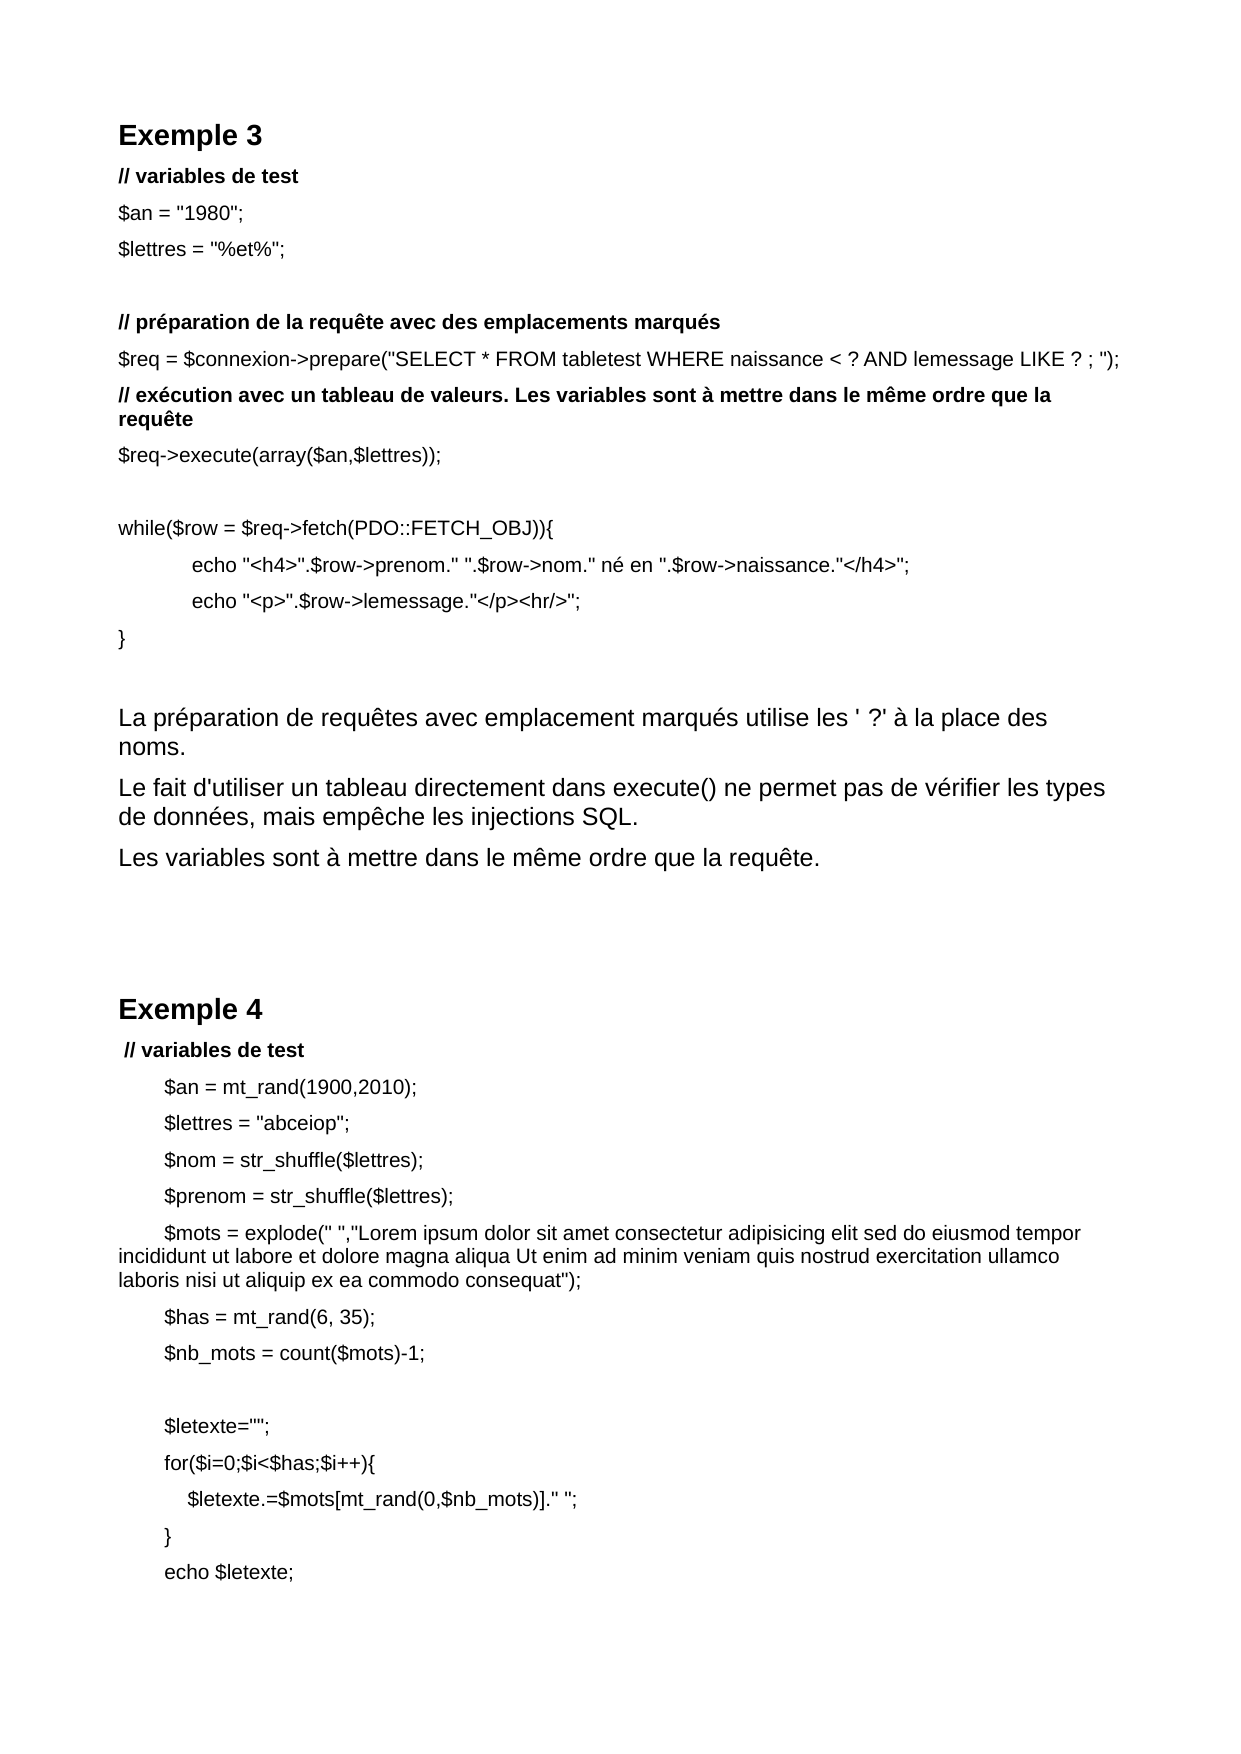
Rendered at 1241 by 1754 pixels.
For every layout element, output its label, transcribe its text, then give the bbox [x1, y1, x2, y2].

text Le fait d'utiliser un tableau directement dans execute() ne permet pas de vérifier les types de données, mais empêche les injections SQL. [118, 773, 1122, 831]
text $has = mt_rand(6, 35); [118, 1305, 1122, 1329]
text $lettres = "%et%"; [118, 237, 1122, 261]
text $lettres = "abceiop"; [118, 1111, 1122, 1135]
text La préparation de requêtes avec emplacement marqués utilise les ' ?' à la place des noms. [118, 703, 1122, 761]
text for($i=0;$i<$has;$i++){ [118, 1451, 1122, 1474]
text // variables de test [118, 1038, 1122, 1062]
subtitle Exemple 3 [118, 118, 1122, 152]
text $nb_mots = count($mots)-1; [118, 1341, 1122, 1365]
text $nom = str_shuffle($lettres); [118, 1147, 1122, 1171]
text $req->execute(array($an,$lettres)); [118, 443, 1122, 467]
text Les variables sont à mettre dans le même ordre que la requête. [118, 843, 1122, 872]
text } [118, 626, 1122, 649]
text $mots = explode(" ","Lorem ipsum dolor sit amet consectetur adipisicing elit sed do eiusmod tempor incididunt ut labore et dolore magna aliqua Ut enim ad minim veniam quis nostrud exercitation ullamco laboris nisi ut aliquip ex ea commodo consequat"); [118, 1220, 1122, 1292]
text $prenom = str_shuffle($lettres); [118, 1184, 1122, 1208]
text $letexte=""; [118, 1414, 1122, 1438]
text $req = $connexion->prepare("SELECT * FROM tabletest WHERE naissance < ? AND lemessage LIKE ? ; "); [118, 346, 1122, 370]
text // variables de test [118, 164, 1122, 188]
text while($row = $req->fetch(PDO::FETCH_OBJ)){ [118, 516, 1122, 540]
text $an = mt_rand(1900,2010); [118, 1074, 1122, 1098]
text echo "<p>".$row->lemessage."</p><hr/>"; [118, 589, 1122, 613]
text $an = "1980"; [118, 201, 1122, 224]
text echo "<h4>".$row->prenom." ".$row->nom." né en ".$row->naissance."</h4>"; [118, 553, 1122, 577]
text } [118, 1523, 1122, 1547]
text // exécution avec un tableau de valeurs. Les variables sont à mettre dans le même ordre que la requête [118, 383, 1122, 431]
subtitle Exemple 4 [118, 992, 1122, 1026]
text // préparation de la requête avec des emplacements marqués [118, 310, 1122, 334]
text $letexte.=$mots[mt_rand(0,$nb_mots)]." "; [118, 1487, 1122, 1511]
text echo $letexte; [118, 1560, 1122, 1584]
